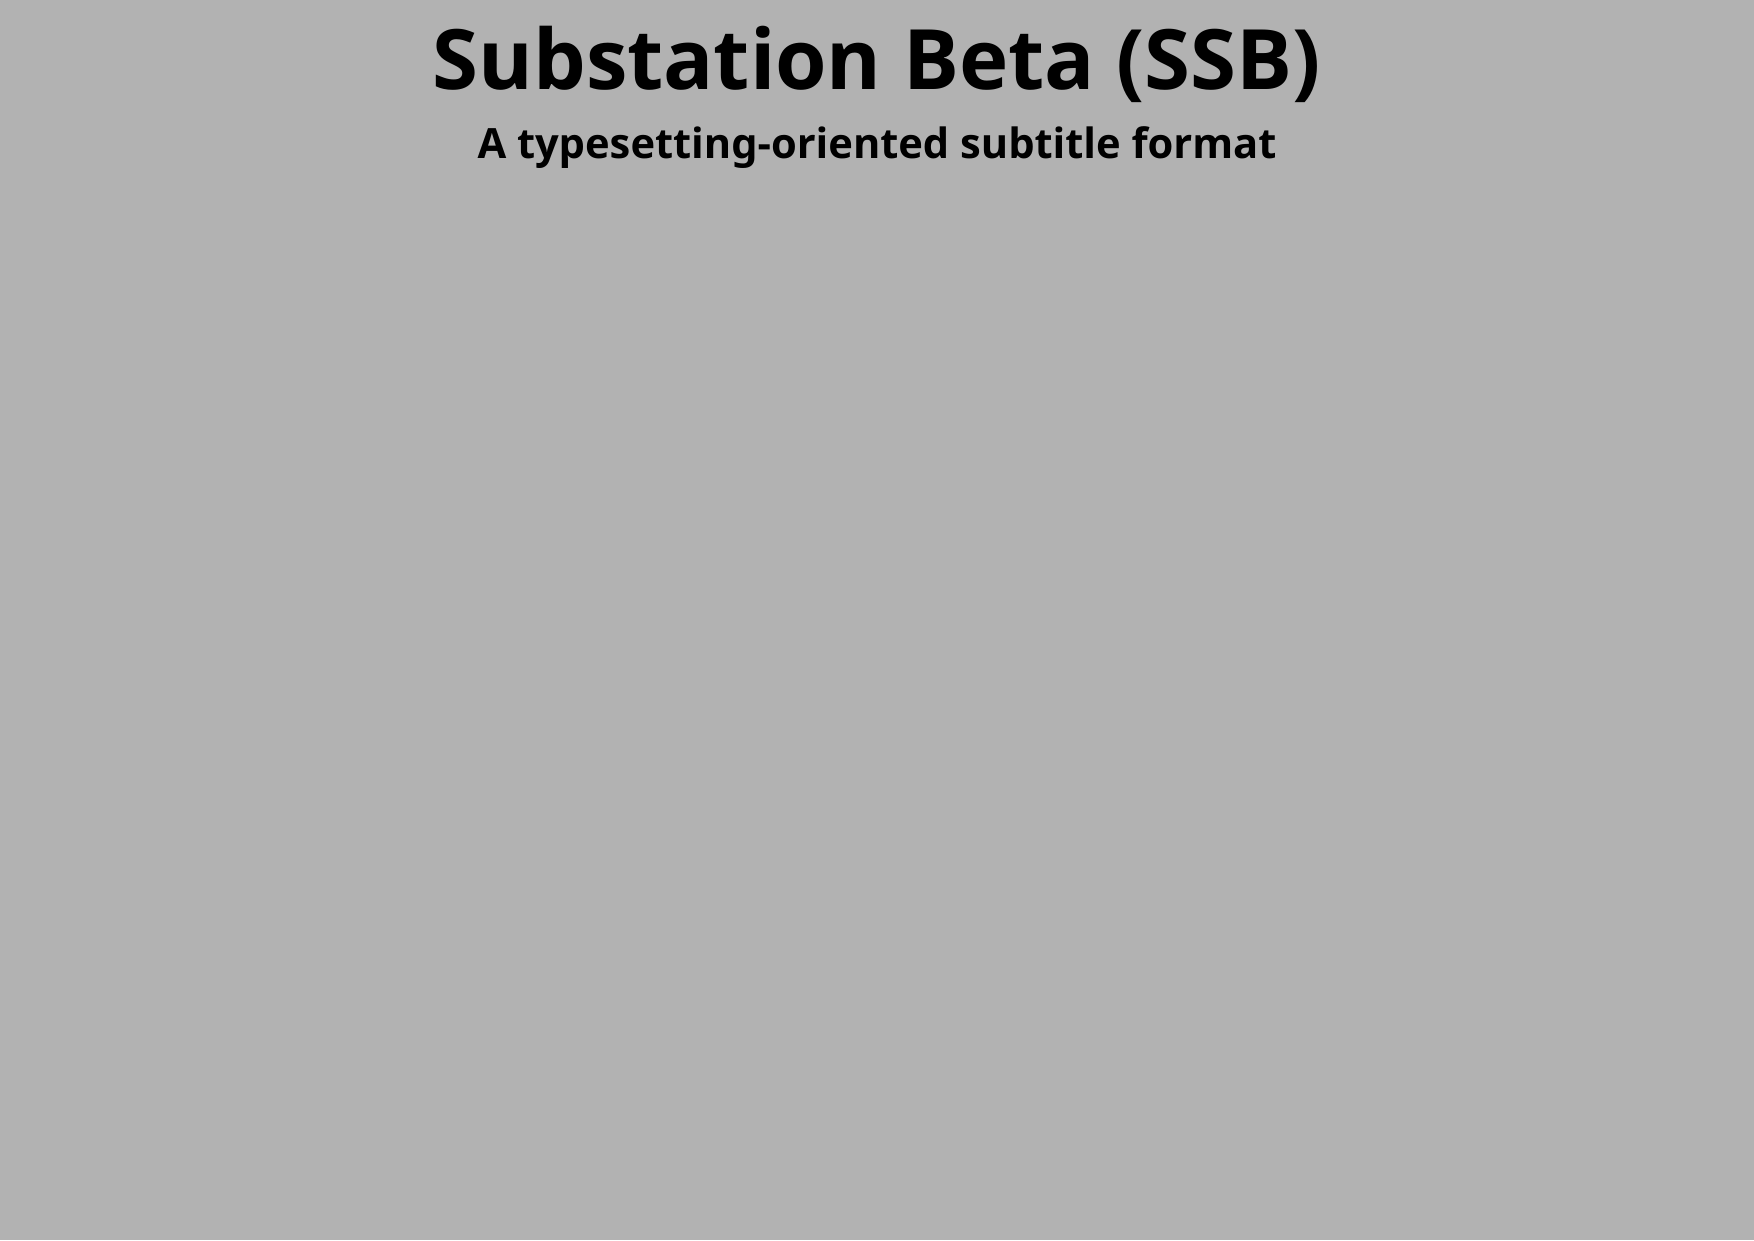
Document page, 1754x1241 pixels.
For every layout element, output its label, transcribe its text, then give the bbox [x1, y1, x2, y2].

text A typesetting-oriented subtitle format [0, 113, 1754, 170]
text Substation Beta (SSB) [0, 0, 1754, 113]
